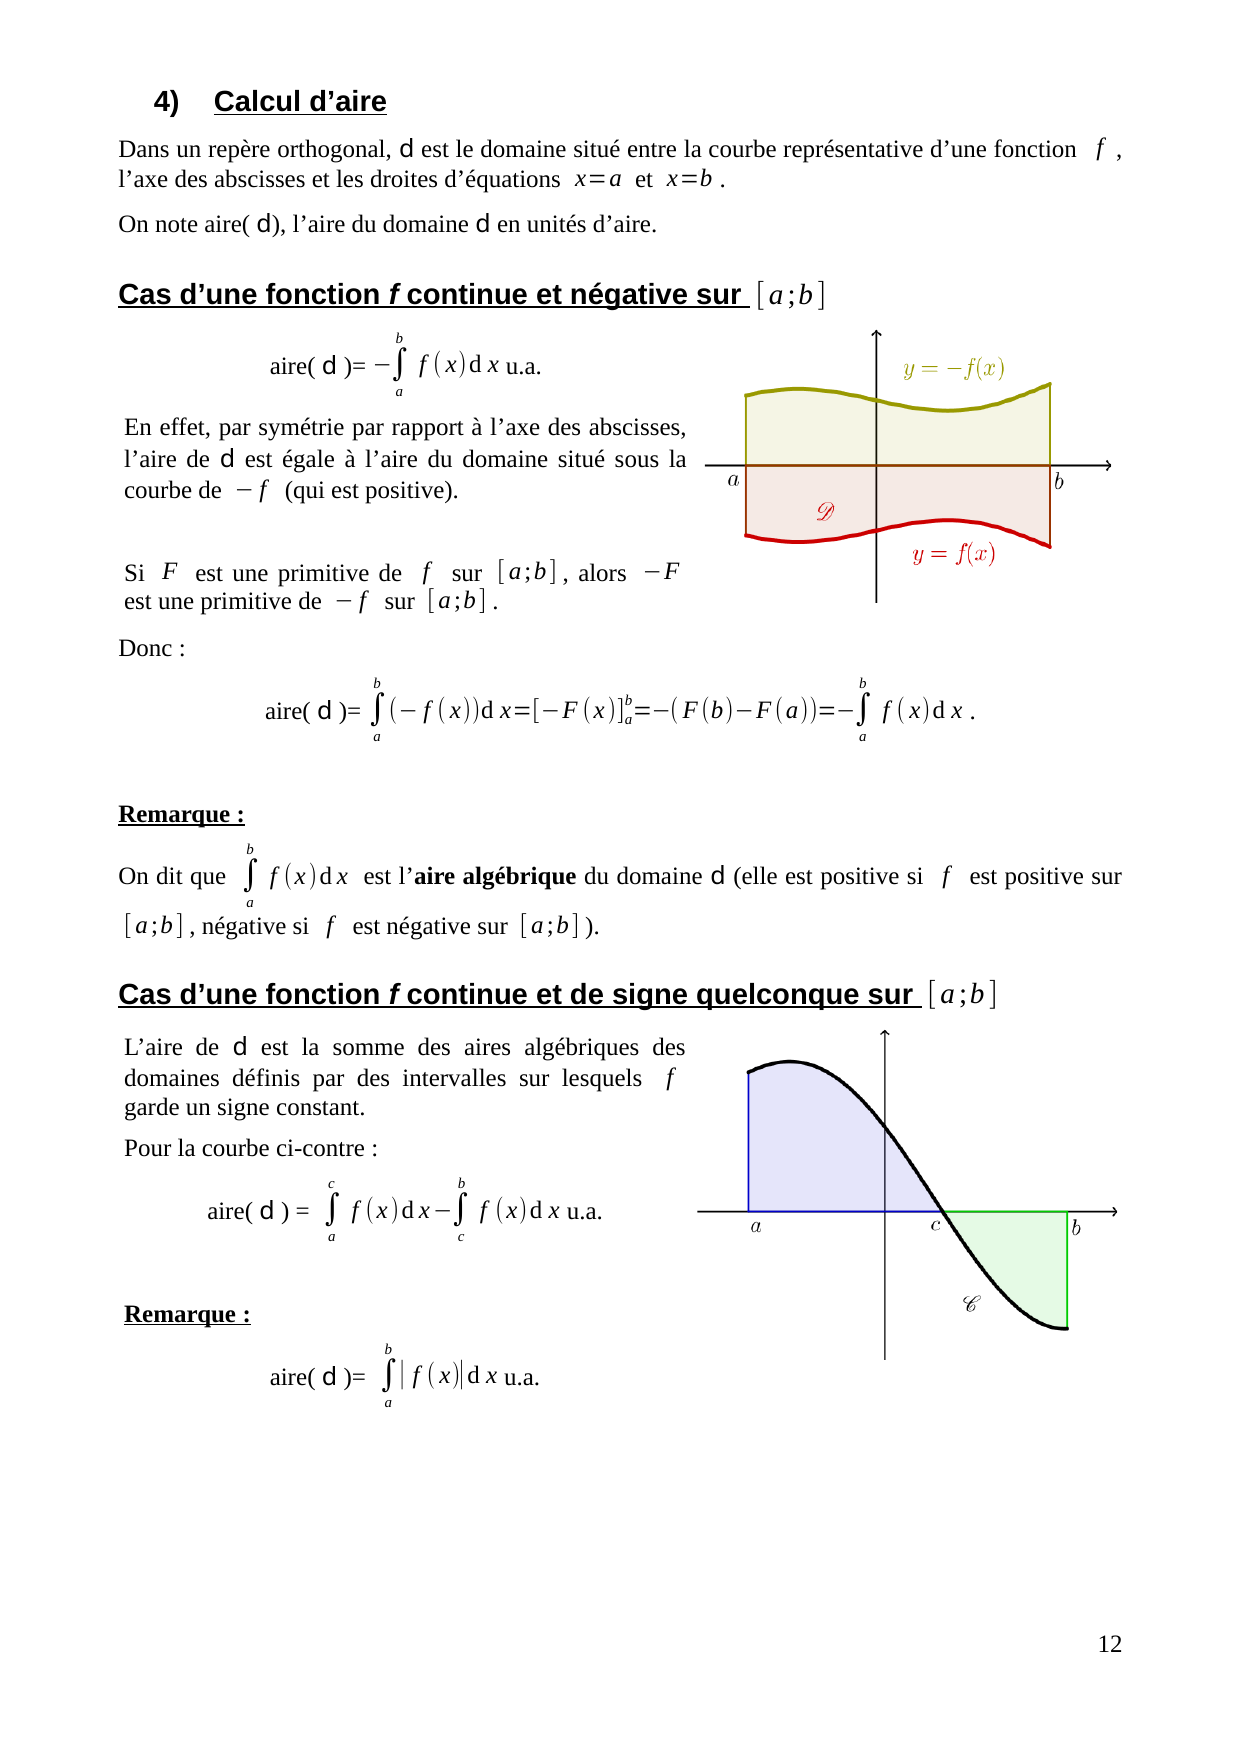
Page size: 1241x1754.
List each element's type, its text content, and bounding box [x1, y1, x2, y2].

subtitle Cas d’une fonction f continue et négative sur [118, 277, 1122, 311]
text On dit que est l’aire algébrique du domaine d (elle est positive si est positive sur , négative si est négative sur ). [118, 840, 1122, 940]
table_header [692, 1023, 1123, 1429]
table_header aire( d )=u.a. En effet, par symétrie par rapport à l’axe des abscisses, l’aire de d est égale à l’aire du domaine situé sous la courbe de (qui est positive). Si est une primitive de sur , alors est une primitive de sur . [118, 323, 693, 633]
text Donc : [118, 633, 1122, 662]
subtitle Calcul d’aire [153, 84, 1122, 118]
text Dans un repère orthogonal, d est le domaine situé entre la courbe représentative d’une fonction , l’axe des abscisses et les droites d’équations et . [118, 130, 1122, 193]
table_header [693, 323, 1123, 633]
table_header L’aire de d est la somme des aires algébriques des domaines définis par des intervalles sur lesquels garde un signe constant. Pour la courbe ci-contre : aire( d ) = u.a. Remarque : aire( d )= u.a. [118, 1023, 692, 1429]
subtitle Cas d’une fonction f continue et de signe quelconque sur [118, 977, 1122, 1011]
text aire( d )=. [118, 674, 1122, 745]
text Remarque : [118, 799, 1122, 828]
text On note aire( d), l’aire du domaine d en unités d’aire. [118, 206, 1122, 240]
